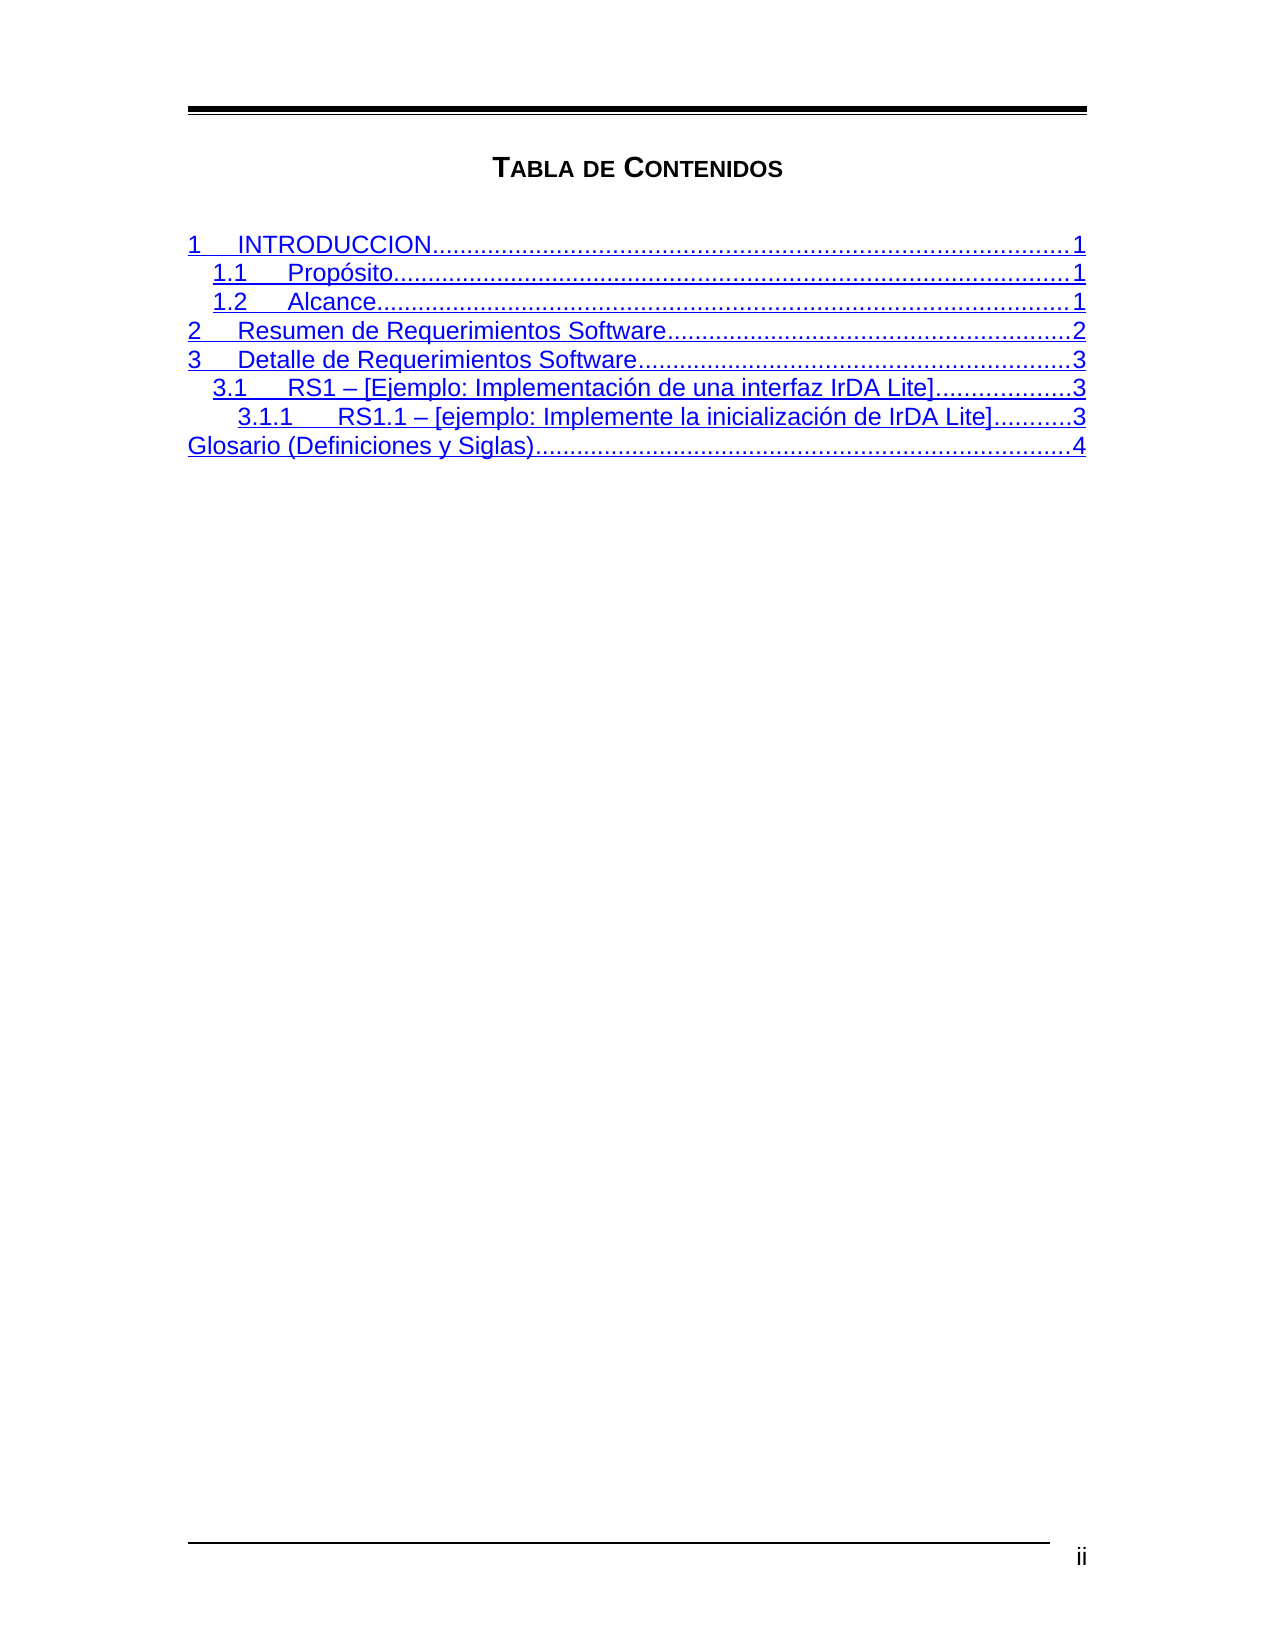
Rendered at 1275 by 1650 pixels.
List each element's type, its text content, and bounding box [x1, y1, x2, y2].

text 1.1 Propósito 1 [212, 258, 1087, 287]
text 2 Resumen de Requerimientos Software 2 [187, 316, 1087, 344]
text 3.1 RS1 – [Ejemplo: Implementación de una interfaz IrDA Lite] 3 [212, 373, 1087, 402]
text Glosario (Definiciones y Siglas) 4 [187, 431, 1087, 459]
text 3 Detalle de Requerimientos Software 3 [187, 344, 1087, 373]
text 1.2 Alcance 1 [212, 287, 1087, 316]
text 3.1.1 RS1.1 – [ejemplo: Implemente la inicialización de IrDA Lite] 3 [237, 402, 1087, 431]
text Tabla de Contenidos [187, 150, 1087, 183]
text 1 INTRODUCCION 1 [187, 229, 1087, 258]
